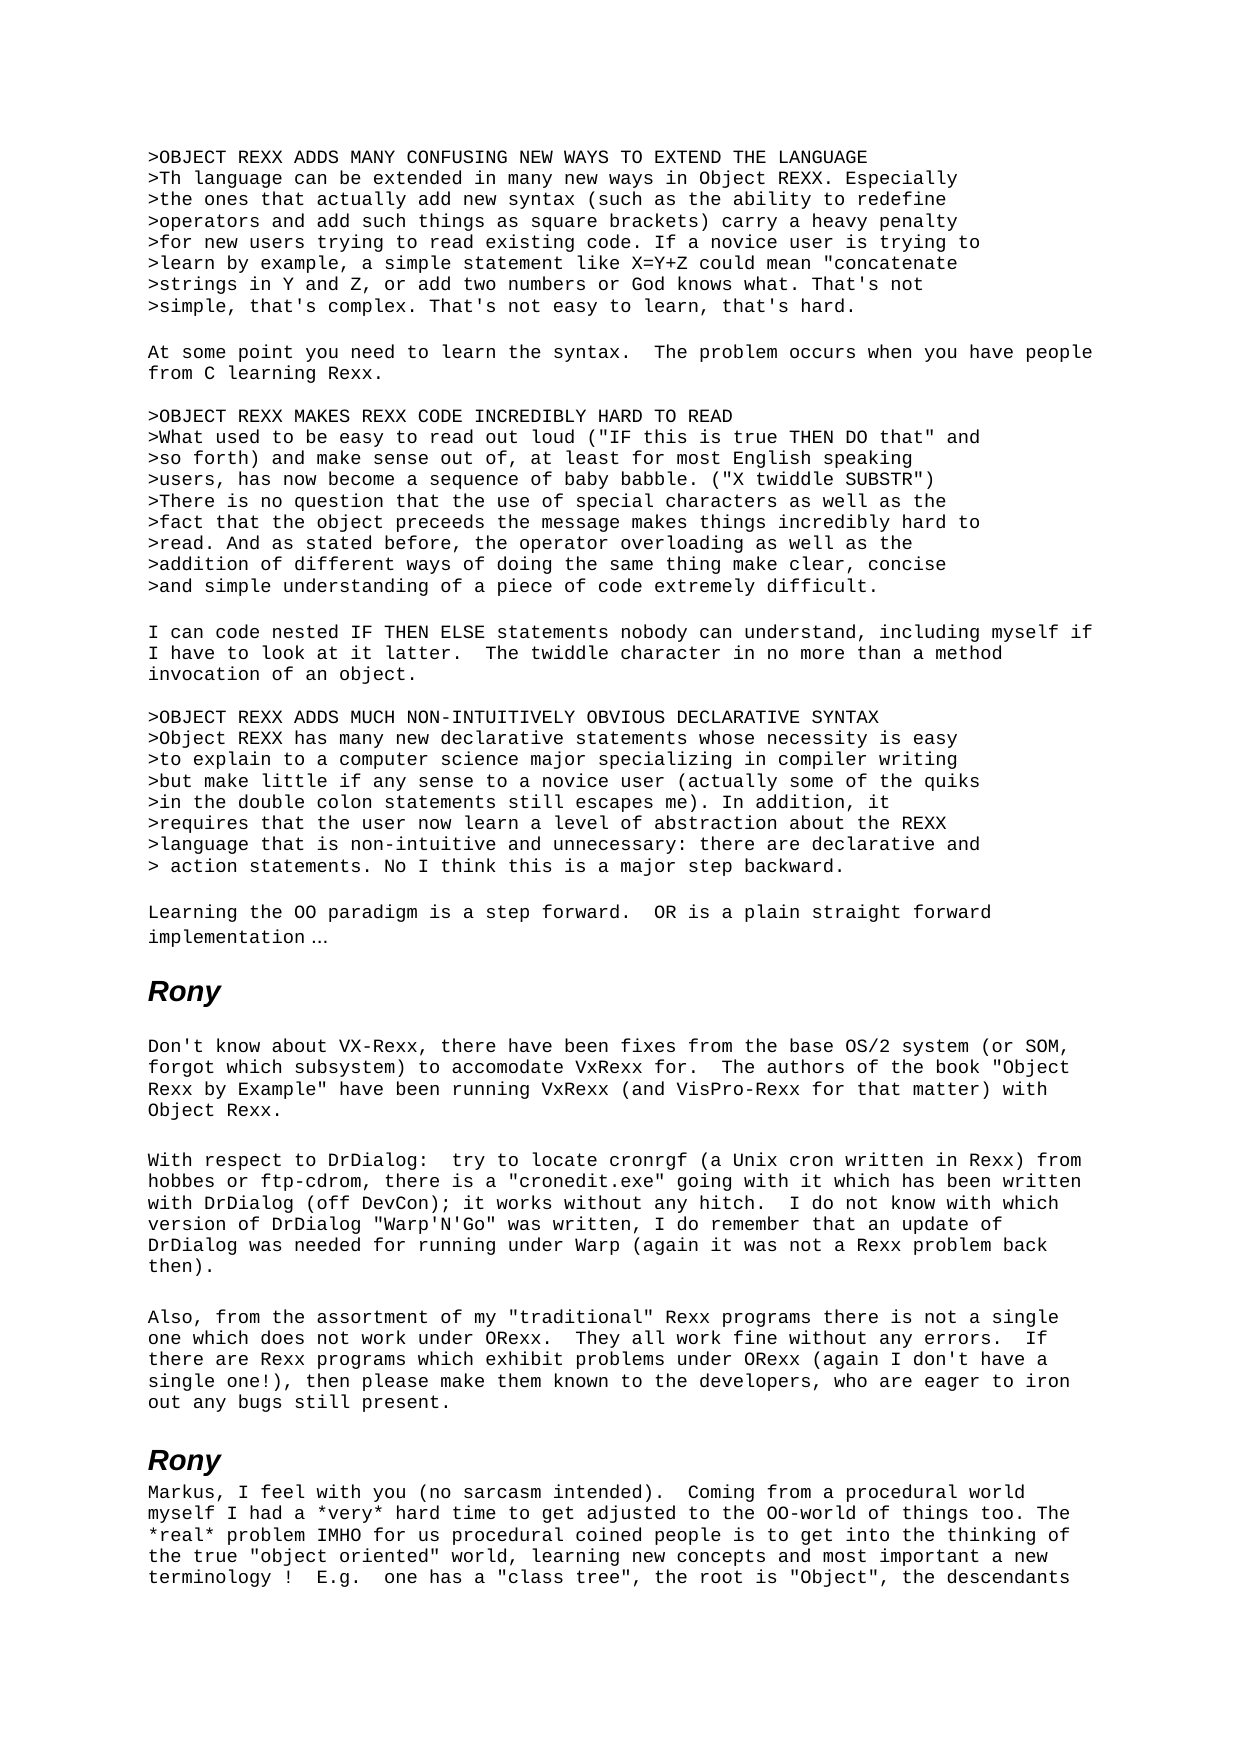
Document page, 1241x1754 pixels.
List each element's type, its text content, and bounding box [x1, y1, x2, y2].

text >OBJECT REXX ADDS MANY CONFUSING NEW WAYS TO EXTEND THE LANGUAGE >Th language can be extended in many new ways in Object REXX. Especially >the ones that actually add new syntax (such as the ability to redefine >operators and add such things as square brackets) carry a heavy penalty >for new users trying to read existing code. If a novice user is trying to >learn by example, a simple statement like X=Y+Z could mean "concatenate >strings in Y and Z, or add two numbers or God knows what. That's not >simple, that's complex. That's not easy to learn, that's hard. [148, 148, 1093, 318]
text Markus, I feel with you (no sarcasm intended). Coming from a procedural world myself I had a *very* hard time to get adjusted to the OO-world of things too. The *real* problem IMHO for us procedural coined people is to get into the thinking of the true "object oriented" world, learning new concepts and most important a new terminology ! E.g. one has a "class tree", the root is "Object", the descendants [148, 1483, 1093, 1589]
text I can code nested IF THEN ELSE statements nobody can understand, including myself if I have to look at it latter. The twiddle character in no more than a method invocation of an object. [148, 623, 1093, 686]
subtitle Rony [148, 1443, 1093, 1477]
text >OBJECT REXX MAKES REXX CODE INCREDIBLY HARD TO READ >What used to be easy to read out loud ("IF this is true THEN DO that" and >so forth) and make sense out of, at least for most English speaking >users, has now become a sequence of baby babble. ("X twiddle SUBSTR") >There is no question that the use of special characters as well as the >fact that the object preceeds the message makes things incredibly hard to >read. And as stated before, the operator overloading as well as the >addition of different ways of doing the same thing make clear, concise >and simple understanding of a piece of code extremely difficult. [148, 406, 1093, 598]
subtitle Rony [148, 974, 1093, 1008]
text With respect to DrDialog: try to locate cronrgf (a Unix cron written in Rexx) from hobbes or ftp-cdrom, there is a "cronedit.exe" going with it which has been written with DrDialog (off DevCon); it works without any hitch. I do not know with which version of DrDialog "Warp'N'Go" was written, I do remember that an update of DrDialog was needed for running under Warp (again it was not a Rexx problem back then). [148, 1151, 1093, 1278]
text Learning the OO paradigm is a step forward. OR is a plain straight forward implementation ... [148, 903, 1093, 949]
text At some point you need to learn the syntax. The problem occurs when you have people from C learning Rexx. [148, 343, 1093, 385]
text >OBJECT REXX ADDS MUCH NON-INTUITIVELY OBVIOUS DECLARATIVE SYNTAX >Object REXX has many new declarative statements whose necessity is easy >to explain to a computer science major specializing in compiler writing >but make little if any sense to a novice user (actually some of the quiks >in the double colon statements still escapes me). In addition, it >requires that the user now learn a level of abstraction about the REXX >language that is non-intuitive and unnecessary: there are declarative and > action statements. No I think this is a major step backward. [148, 708, 1093, 878]
text Don't know about VX-Rexx, there have been fixes from the base OS/2 system (or SOM, forgot which subsystem) to accomodate VxRexx for. The authors of the book "Object Rexx by Example" have been running VxRexx (and VisPro-Rexx for that matter) with Object Rexx. [148, 1037, 1093, 1122]
text Also, from the assortment of my "traditional" Rexx programs there is not a single one which does not work under ORexx. They all work fine without any errors. If there are Rexx programs which exhibit problems under ORexx (again I don't have a single one!), then please make them known to the developers, who are eager to iron out any bugs still present. [148, 1308, 1093, 1414]
